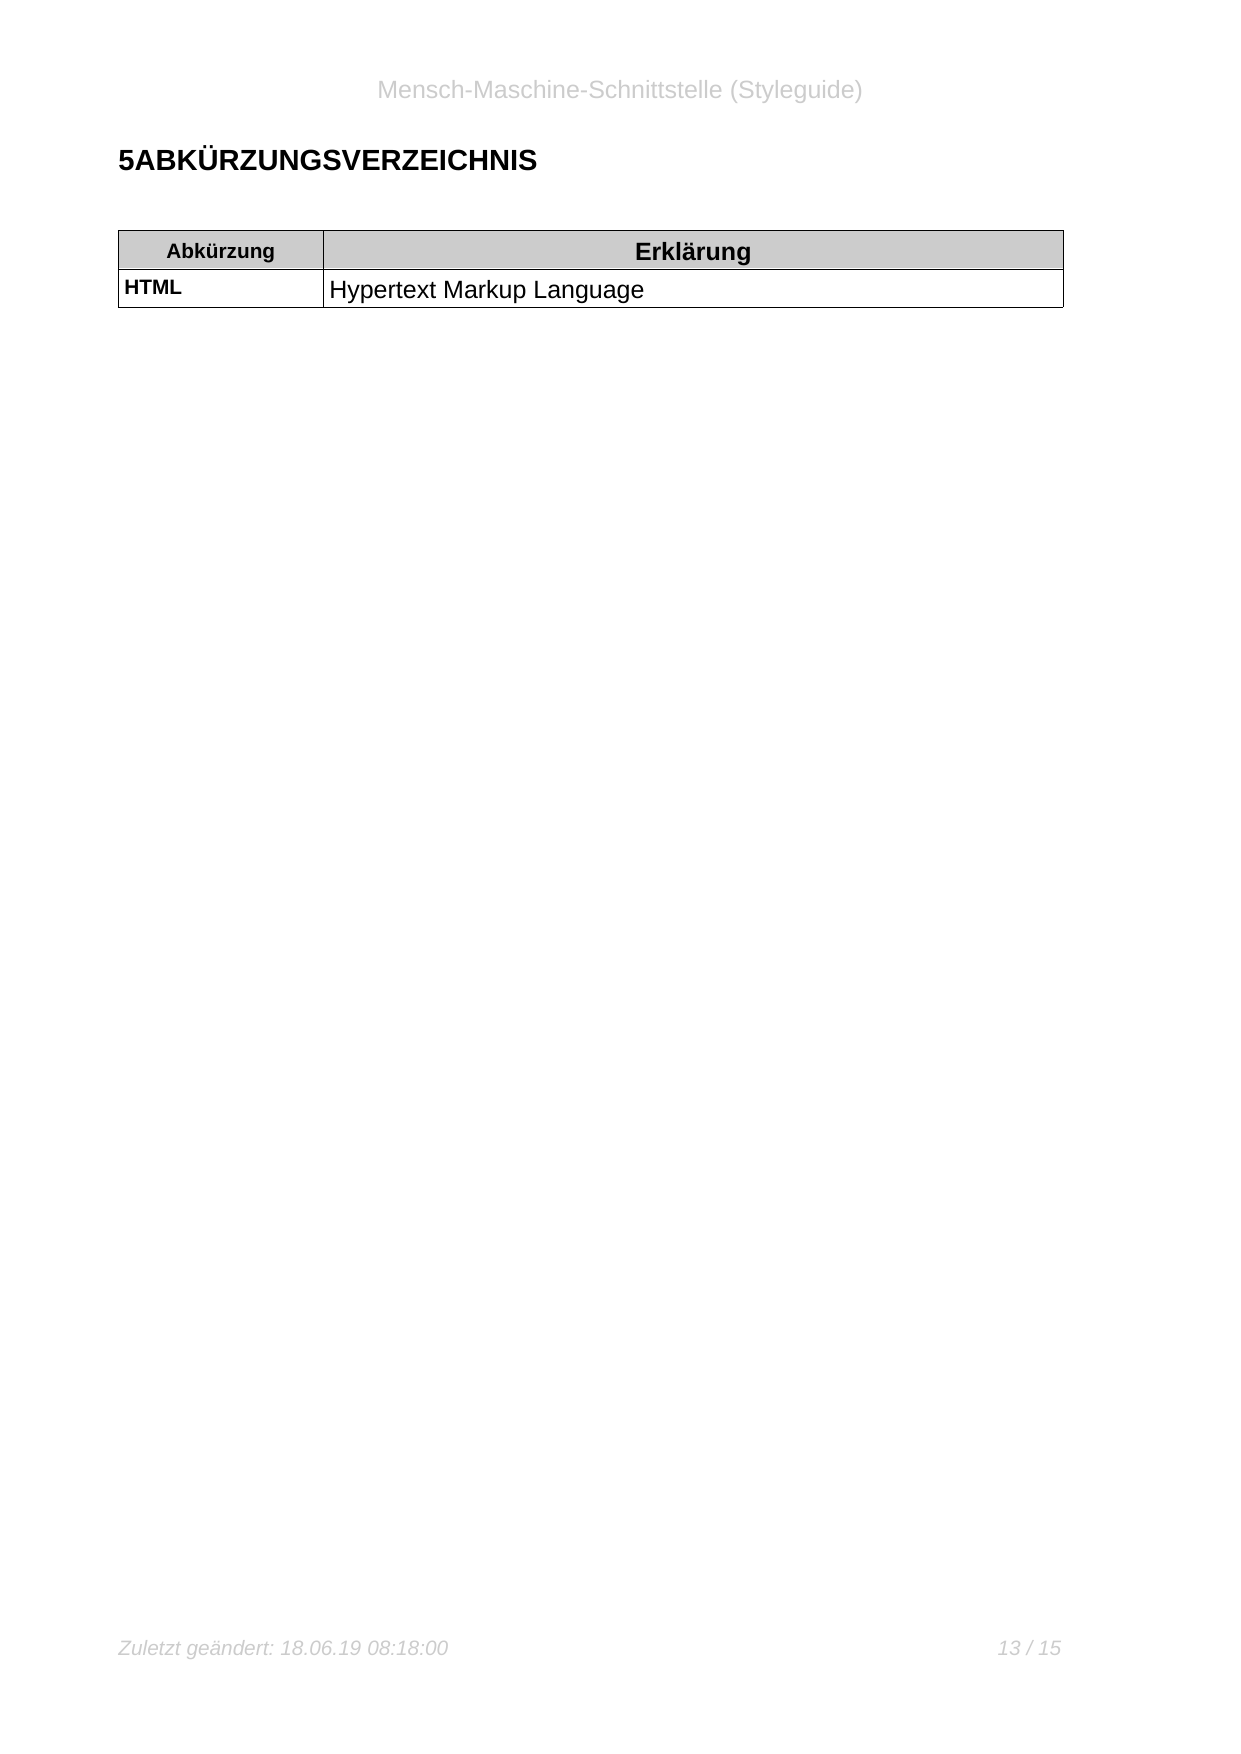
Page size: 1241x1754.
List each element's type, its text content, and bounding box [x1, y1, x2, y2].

subtitle Abkürzungsverzeichnis [118, 143, 1122, 177]
table_cell Hypertext Markup Language [324, 270, 1063, 307]
table_header Erklärung [324, 231, 1063, 268]
table_cell HTML [119, 270, 323, 307]
table_header Abkürzung [119, 231, 323, 268]
